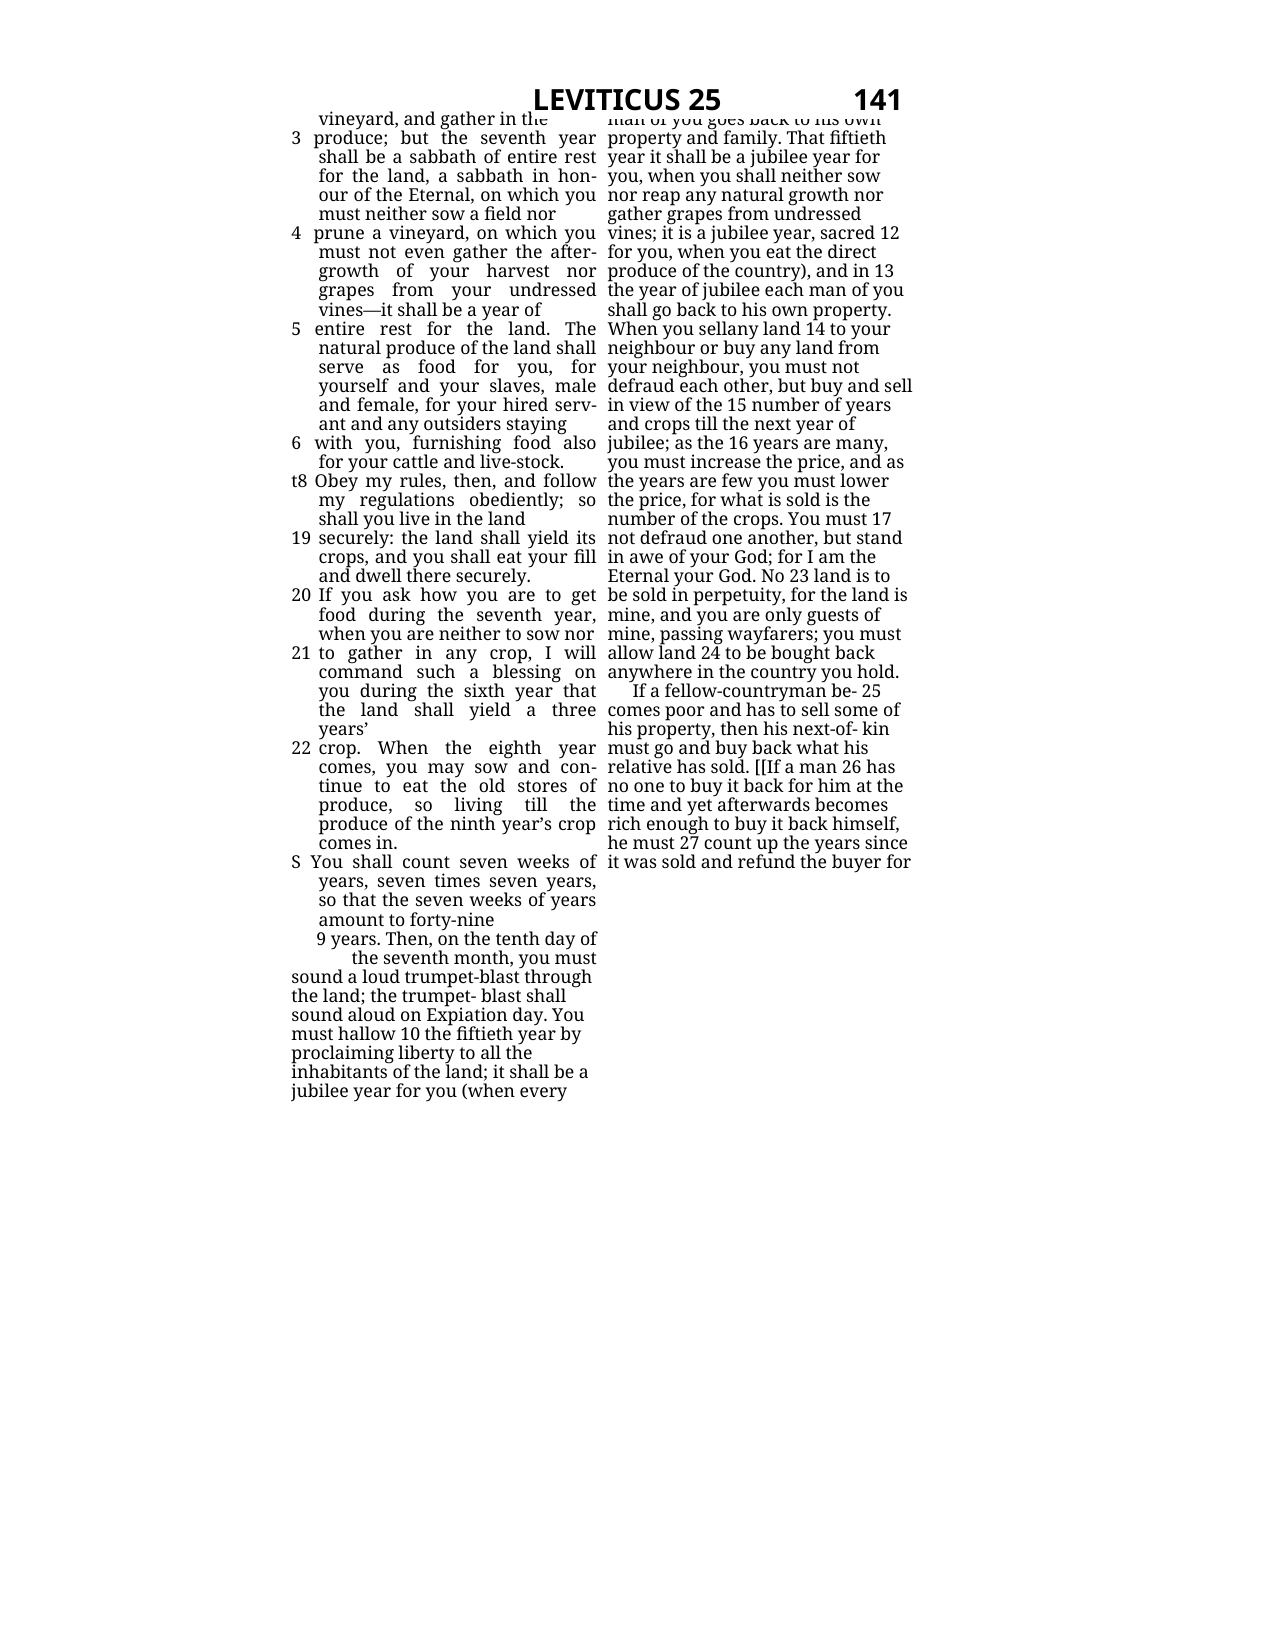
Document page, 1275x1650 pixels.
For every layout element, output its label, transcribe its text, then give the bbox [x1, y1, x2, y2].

text sound a loud trumpet-blast through the land; the trumpet- blast shall sound aloud on Expi­ation day. You must hallow 10 the fiftieth year by proclaiming liberty to all the inhabitants of the land; it shall be a jubilee year for you (when every man of you goes back to his own property and family. That fiftieth year it shall be a jubilee year for you, when you shall neither sow nor reap any natural growth nor gather grapes from undressed vines; it is a jubilee year, sacred 12 for you, when you eat the direct produce of the country), and in 13 the year of jubilee each man of you shall go back to his own property. When you sellany land 14 to your neighbour or buy any land from your neighbour, you must not defraud each other, but buy and sell in view of the 15 number of years and crops till the next year of jubilee; as the 16 years are many, you must in­crease the price, and as the years are few you must lower the price, for what is sold is the number of the crops. You must 17 not defraud one another, but stand in awe of your God; for I am the Eternal your God. No 23 land is to be sold in perpetuity, for the land is mine, and you are only guests of mine, passing wayfarers; you must allow land 24 to be bought back anywhere in the country you hold. [291, 968, 597, 1101]
list with you, furnishing food also for your cattle and live-stock. [291, 434, 597, 472]
list produce; but the seventh year shall be a sabbath of entire rest for the land, a sabbath in hon­our of the Eternal, on which you must neither sow a field nor [291, 129, 597, 224]
text sound a loud trumpet-blast through the land; the trumpet- blast shall sound aloud on Expi­ation day. You must hallow 10 the fiftieth year by proclaiming liberty to all the inhabitants of the land; it shall be a jubilee year for you (when every man of you goes back to his own property and family. That fiftieth year it shall be a jubilee year for you, when you shall neither sow nor reap any natural growth nor gather grapes from undressed vines; it is a jubilee year, sacred 12 for you, when you eat the direct produce of the country), and in 13 the year of jubilee each man of you shall go back to his own property. When you sellany land 14 to your neighbour or buy any land from your neighbour, you must not defraud each other, but buy and sell in view of the 15 number of years and crops till the next year of jubilee; as the 16 years are many, you must in­crease the price, and as the years are few you must lower the price, for what is sold is the number of the crops. You must 17 not defraud one another, but stand in awe of your God; for I am the Eternal your God. No 23 land is to be sold in perpetuity, for the land is mine, and you are only guests of mine, passing wayfarers; you must allow land 24 to be bought back anywhere in the country you hold. [607, 110, 913, 682]
list to gather in any crop, I will command such a blessing on you during the sixth year that the land shall yield a three years’ [291, 644, 597, 739]
list If you ask how you are to get food during the seventh year, when you are neither to sow nor [291, 587, 597, 644]
text 9 years. Then, on the tenth day of the seventh month, you must [291, 930, 597, 968]
list securely: the land shall yield its crops, and you shall eat your fill and dwell there securely. [291, 529, 597, 587]
list prune a vineyard, on which you must not even gather the after­growth of your harvest nor grapes from your undressed vines—it shall be a year of [291, 224, 597, 320]
list entire rest for the land. The natural produce of the land shall serve as food for you, for yourself and your slaves, male and female, for your hired serv­ant and any outsiders staying [291, 320, 597, 434]
text t8 Obey my rules, then, and fol­low my regulations obediently; so shall you live in the land [291, 472, 597, 529]
list crop. When the eighth year comes, you may sow and con­tinue to eat the old stores of produce, so living till the produce of the ninth year’s crop comes in. [291, 739, 597, 853]
text If a fellow-countryman be- 25 comes poor and has to sell some of his property, then his next-of- kin must go and buy back what his relative has sold. [[If a man 26 has no one to buy it back for him at the time and yet after­wards becomes rich enough to buy it back himself, he must 27 count up the years since it was sold and refund the buyer for [607, 682, 913, 873]
list rest for the Eternal. For six years you may sow your field, for six years you may prune your vineyard, and gather in the [291, 110, 597, 129]
text S You shall count seven weeks of years, seven times seven years, so that the seven weeks of years amount to forty-nine [291, 853, 597, 930]
